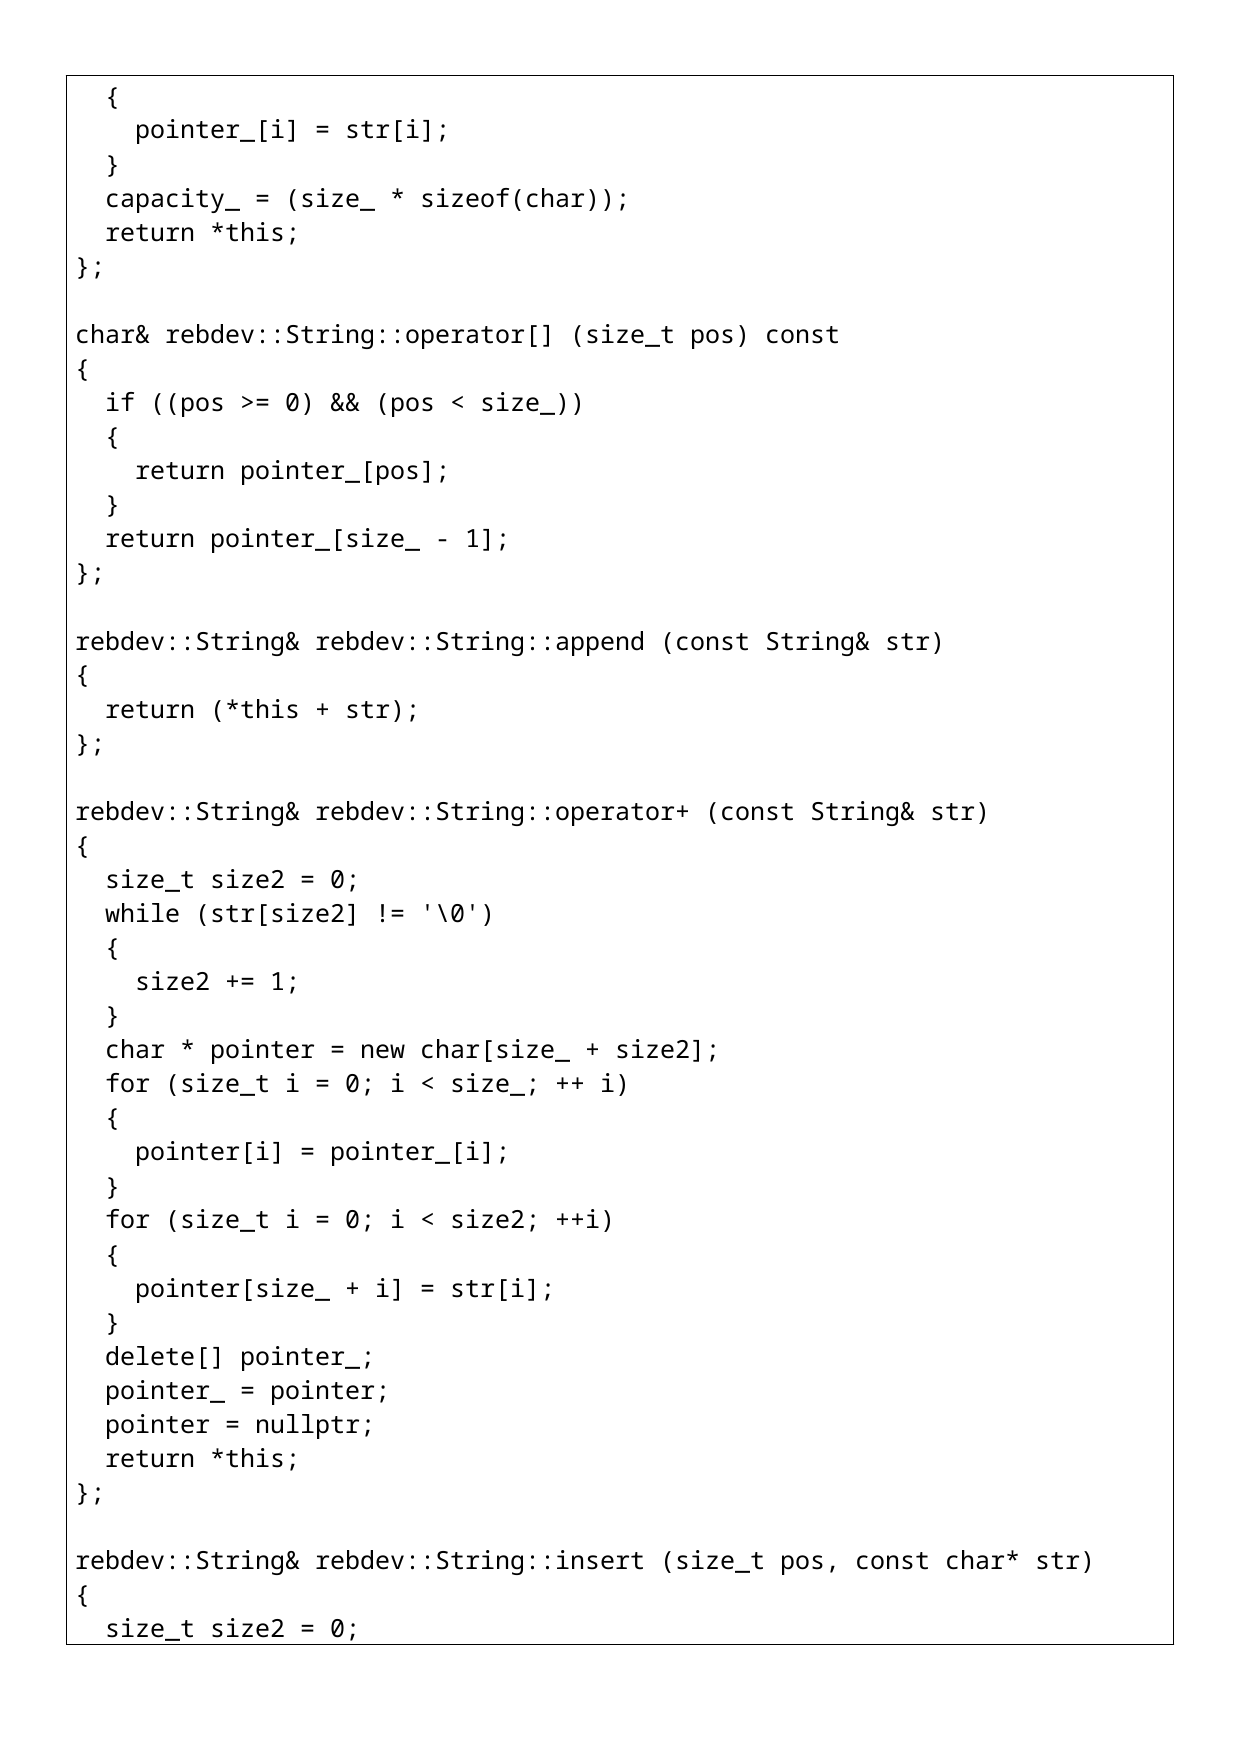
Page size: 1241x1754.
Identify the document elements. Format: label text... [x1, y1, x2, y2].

text { [75, 930, 1165, 964]
text return (*this + str); [75, 691, 1165, 725]
text { [67, 76, 1173, 112]
text char& rebdev::String::operator[] (size_t pos) const [75, 317, 1165, 351]
text }; [75, 1475, 1165, 1509]
text } [75, 146, 1165, 180]
text { [75, 419, 1165, 453]
text for (size_t i = 0; i < size_; ++ i) [75, 1066, 1165, 1100]
text rebdev::String& rebdev::String::operator+ (const String& str) [75, 793, 1165, 827]
text delete[] pointer_; [75, 1338, 1165, 1372]
text } [75, 998, 1165, 1032]
text pointer_ = pointer; [75, 1372, 1165, 1407]
text rebdev::String& rebdev::String::append (const String& str) [75, 623, 1165, 657]
text pointer = nullptr; [75, 1407, 1165, 1441]
text } [75, 487, 1165, 521]
text { [75, 1236, 1165, 1270]
text for (size_t i = 0; i < size2; ++i) [75, 1202, 1165, 1236]
text { [75, 1577, 1165, 1611]
text }; [75, 555, 1165, 589]
text { [75, 1100, 1165, 1134]
text rebdev::String& rebdev::String::insert (size_t pos, const char* str) [75, 1543, 1165, 1577]
text return pointer_[size_ - 1]; [75, 521, 1165, 555]
text { [75, 827, 1165, 862]
text }; [75, 248, 1165, 282]
text size_t size2 = 0; [75, 1611, 1165, 1644]
text } [75, 1168, 1165, 1202]
text pointer[i] = pointer_[i]; [75, 1134, 1165, 1168]
text while (str[size2] != '\0') [75, 896, 1165, 930]
text { [75, 351, 1165, 385]
text if ((pos >= 0) && (pos < size_)) [75, 385, 1165, 419]
text return *this; [75, 1441, 1165, 1475]
text }; [75, 725, 1165, 759]
text char * pointer = new char[size_ + size2]; [75, 1032, 1165, 1066]
text } [75, 1304, 1165, 1338]
text capacity_ = (size_ * sizeof(char)); [75, 180, 1165, 214]
text return pointer_[pos]; [75, 453, 1165, 487]
text return *this; [75, 214, 1165, 248]
text pointer_[i] = str[i]; [75, 112, 1165, 146]
text size2 += 1; [75, 964, 1165, 998]
text size_t size2 = 0; [75, 862, 1165, 896]
text { [75, 657, 1165, 691]
text pointer[size_ + i] = str[i]; [75, 1270, 1165, 1304]
